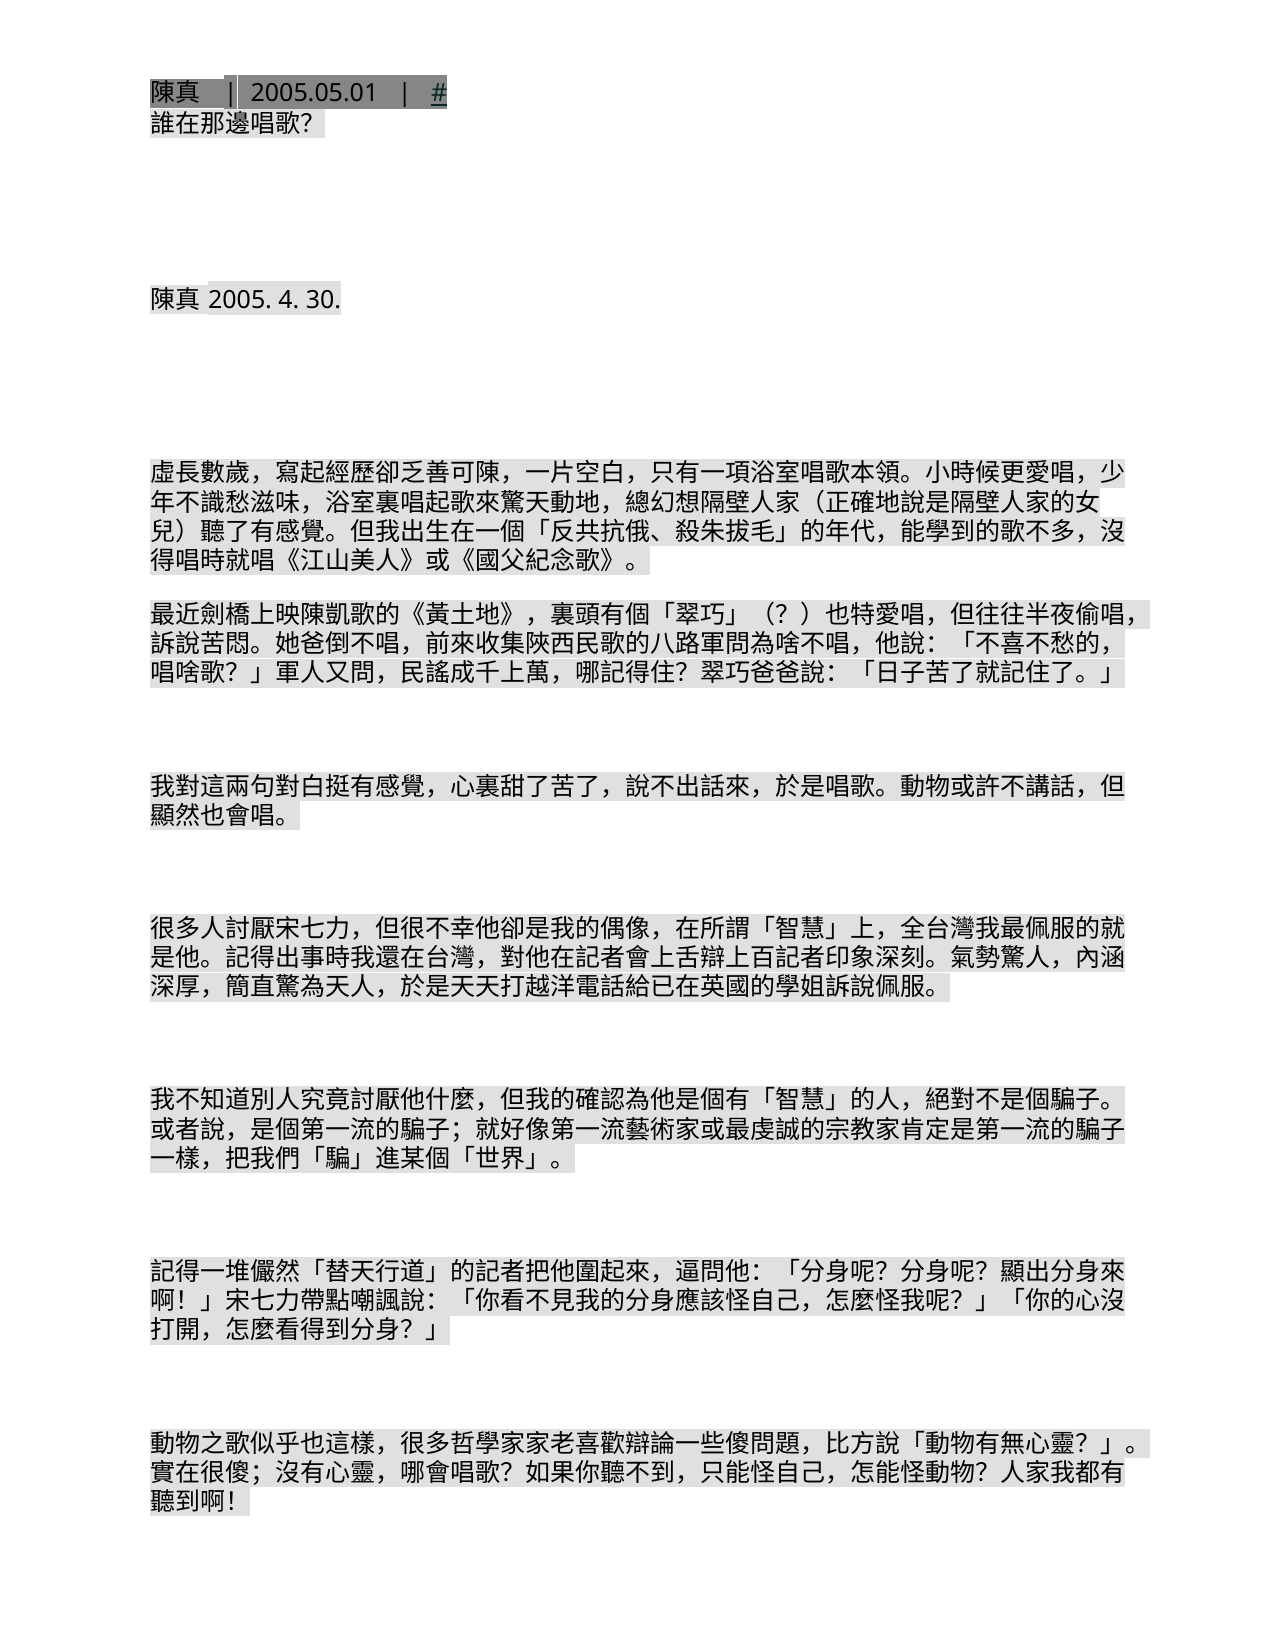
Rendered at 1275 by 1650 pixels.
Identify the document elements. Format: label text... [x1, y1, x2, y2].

text 動物之歌似乎也這樣，很多哲學家家老喜歡辯論一些傻問題，比方說「動物有無心靈？」。實在很傻；沒有心靈，哪會唱歌？如果你聽不到，只能怪自己，怎能怪動物？人家我都有聽到啊！ [150, 1429, 1125, 1516]
text 很多人討厭宋七力，但很不幸他卻是我的偶像，在所謂「智慧」上，全台灣我最佩服的就是他。記得出事時我還在台灣，對他在記者會上舌辯上百記者印象深刻。氣勢驚人，內涵深厚，簡直驚為天人，於是天天打越洋電話給已在英國的學姐訴說佩服。 [150, 914, 1125, 1002]
text 我不知道別人究竟討厭他什麼，但我的確認為他是個有「智慧」的人，絕對不是個騙子。或者說，是個第一流的騙子；就好像第一流藝術家或最虔誠的宗教家肯定是第一流的騙子一樣，把我們「騙」進某個「世界」。 [150, 1086, 1125, 1173]
text 最近劍橋上映陳凱歌的《黃土地》，裏頭有個「翠巧」（？）也特愛唱，但往往半夜偷唱，訴說苦悶。她爸倒不唱，前來收集陜西民歌的八路軍問為啥不唱，他說：「不喜不愁的，唱啥歌？」軍人又問，民謠成千上萬，哪記得住？翠巧爸爸說：「日子苦了就記住了。」 [150, 600, 1125, 688]
text 記得一堆儼然「替天行道」的記者把他圍起來，逼問他：「分身呢？分身呢？顯出分身來啊！」宋七力帶點嘲諷說：「你看不見我的分身應該怪自己，怎麼怪我呢？」「你的心沒打開，怎麼看得到分身？」 [150, 1257, 1125, 1345]
text 我對這兩句對白挺有感覺，心裏甜了苦了，說不出話來，於是唱歌。動物或許不講話，但顯然也會唱。 [150, 772, 1125, 830]
text 陳真 2005. 4. 30. [150, 281, 1125, 315]
text 陳真 | 2005.05.01 | # [150, 75, 1125, 109]
text 誰在那邊唱歌？ [150, 109, 1125, 138]
text 虛長數歲，寫起經歷卻乏善可陳，一片空白，只有一項浴室唱歌本領。小時候更愛唱，少年不識愁滋味，浴室裏唱起歌來驚天動地，總幻想隔壁人家（正確地說是隔壁人家的女兒）聽了有感覺。但我出生在一個「反共抗俄、殺朱拔毛」的年代，能學到的歌不多，沒得唱時就唱《江山美人》或《國父紀念歌》。 [150, 458, 1125, 575]
